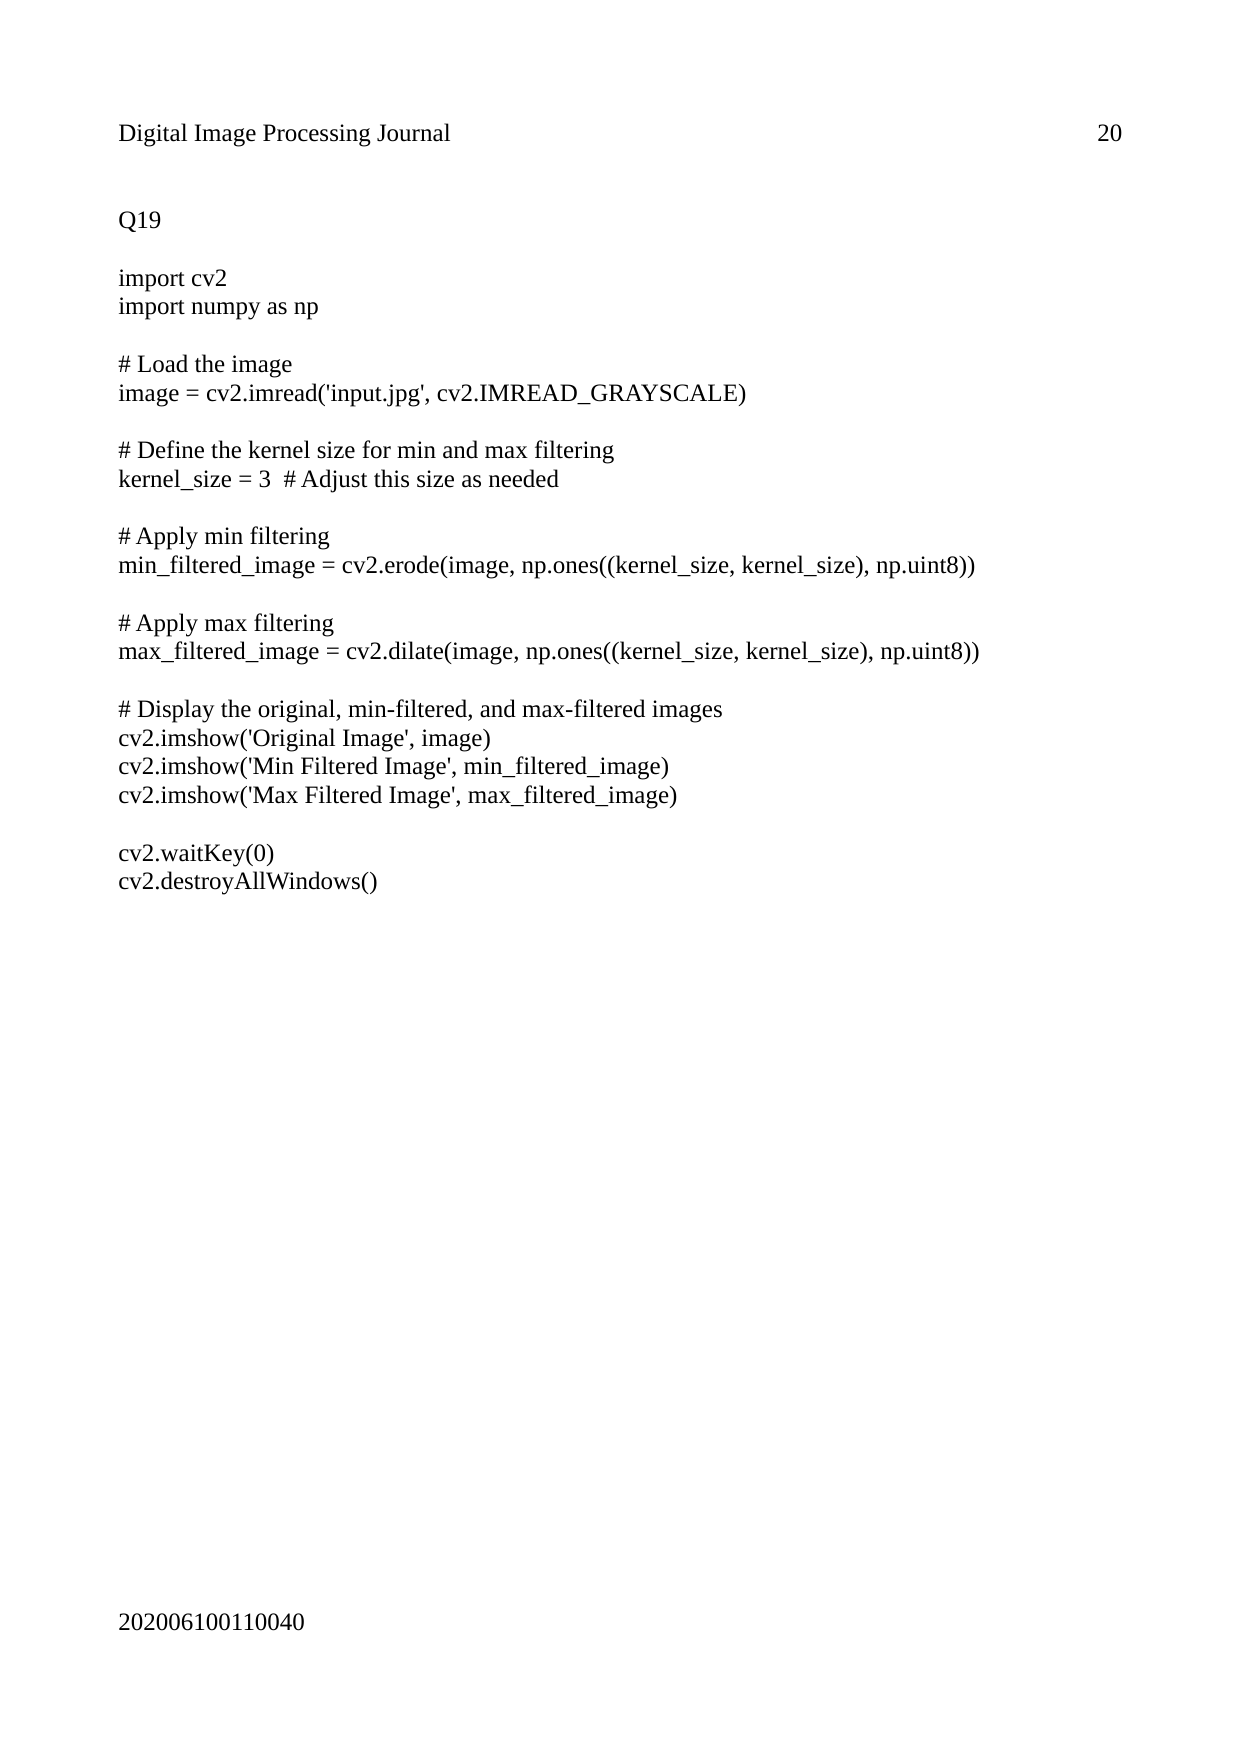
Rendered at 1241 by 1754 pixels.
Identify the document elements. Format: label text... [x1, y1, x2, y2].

text max_filtered_image = cv2.dilate(image, np.ones((kernel_size, kernel_size), np.uint8)) [118, 636, 1122, 665]
text image = cv2.imread('input.jpg', cv2.IMREAD_GRAYSCALE) [118, 378, 1122, 406]
text # Load the image [118, 349, 1122, 378]
text cv2.imshow('Min Filtered Image', min_filtered_image) [118, 751, 1122, 780]
text cv2.imshow('Max Filtered Image', max_filtered_image) [118, 780, 1122, 809]
text cv2.imshow('Original Image', image) [118, 723, 1122, 751]
text # Apply min filtering [118, 521, 1122, 550]
text kernel_size = 3 # Adjust this size as needed [118, 464, 1122, 493]
text Q19 [118, 205, 1122, 234]
text # Display the original, min-filtered, and max-filtered images [118, 694, 1122, 723]
text import numpy as np [118, 291, 1122, 320]
text # Apply max filtering [118, 608, 1122, 636]
text cv2.destroyAllWindows() [118, 866, 1122, 1125]
text cv2.waitKey(0) [118, 838, 1122, 866]
text min_filtered_image = cv2.erode(image, np.ones((kernel_size, kernel_size), np.uint8)) [118, 550, 1122, 579]
text import cv2 [118, 263, 1122, 291]
text # Define the kernel size for min and max filtering [118, 435, 1122, 464]
